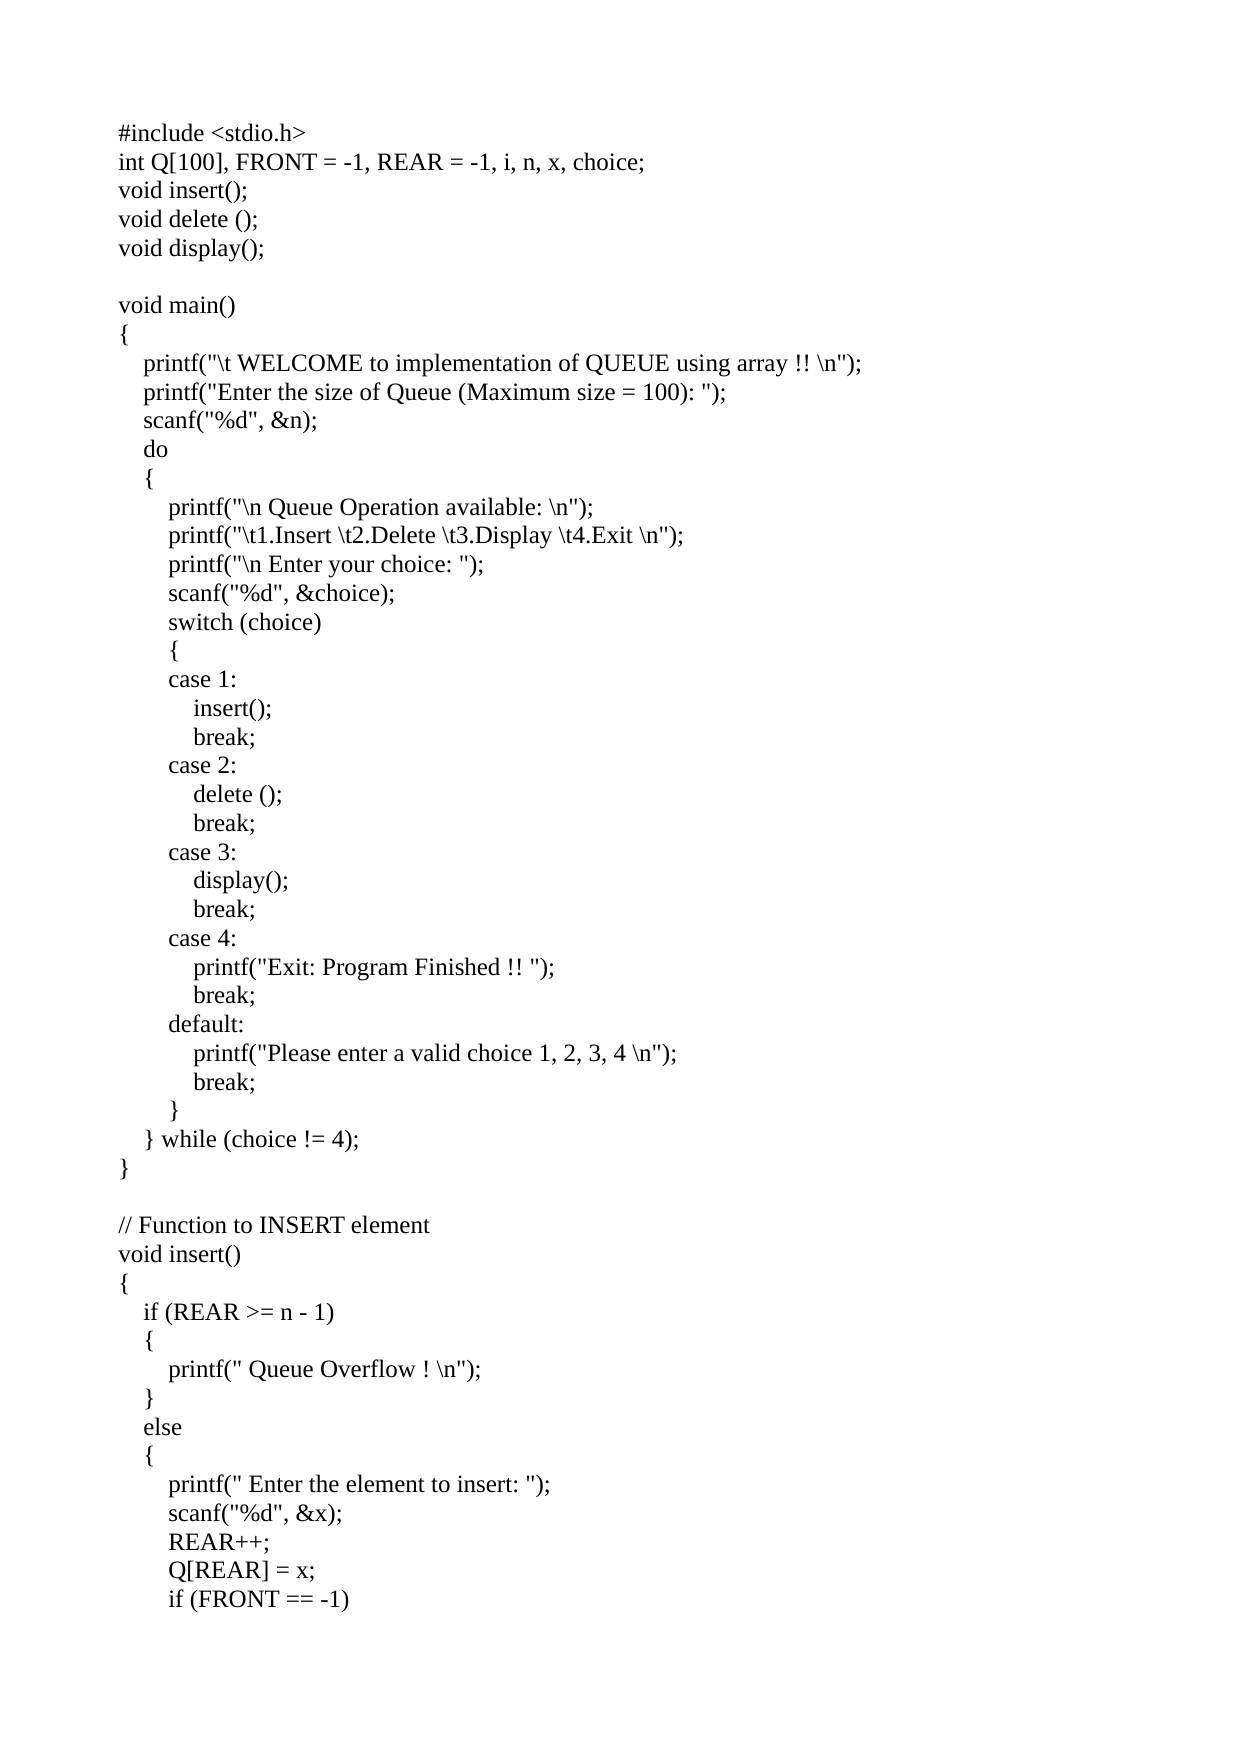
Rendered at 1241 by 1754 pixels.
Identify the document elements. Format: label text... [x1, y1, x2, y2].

text Q[REAR] = x; [118, 1556, 1122, 1584]
text scanf("%d", &n); [118, 406, 1122, 434]
text void insert() [118, 1239, 1122, 1268]
text break; [118, 722, 1122, 751]
text case 2: [118, 751, 1122, 779]
text printf("\n Enter your choice: "); [118, 549, 1122, 578]
text default: [118, 1009, 1122, 1038]
text else [118, 1412, 1122, 1441]
text printf("\t1.Insert \t2.Delete \t3.Display \t4.Exit \n"); [118, 521, 1122, 549]
text } [118, 1096, 1122, 1124]
text if (REAR >= n - 1) [118, 1297, 1122, 1326]
text break; [118, 1067, 1122, 1096]
text { [118, 1268, 1122, 1297]
text printf("\n Queue Operation available: \n"); [118, 492, 1122, 521]
text printf("Enter the size of Queue (Maximum size = 100): "); [118, 377, 1122, 406]
text printf(" Enter the element to insert: "); [118, 1469, 1122, 1498]
text switch (choice) [118, 607, 1122, 636]
text printf(" Queue Overflow ! \n"); [118, 1354, 1122, 1383]
text // Function to INSERT element [118, 1211, 1122, 1239]
text display(); [118, 866, 1122, 894]
text { [118, 636, 1122, 664]
text do [118, 434, 1122, 463]
text scanf("%d", &x); [118, 1498, 1122, 1527]
text void insert(); [118, 176, 1122, 204]
text break; [118, 808, 1122, 837]
text printf("Please enter a valid choice 1, 2, 3, 4 \n"); [118, 1038, 1122, 1067]
text void delete (); [118, 204, 1122, 233]
text { [118, 319, 1122, 348]
text #include <stdio.h> [118, 118, 1122, 147]
text break; [118, 981, 1122, 1009]
text { [118, 1441, 1122, 1469]
text case 4: [118, 923, 1122, 952]
text { [118, 1326, 1122, 1354]
text } [118, 1153, 1122, 1182]
text void display(); [118, 233, 1122, 262]
text void main() [118, 291, 1122, 319]
text if (FRONT == -1) [118, 1584, 1122, 1613]
text delete (); [118, 779, 1122, 808]
text REAR++; [118, 1527, 1122, 1556]
text case 3: [118, 837, 1122, 866]
text printf("\t WELCOME to implementation of QUEUE using array !! \n"); [118, 348, 1122, 377]
text break; [118, 894, 1122, 923]
text } [118, 1383, 1122, 1412]
text insert(); [118, 693, 1122, 722]
text { [118, 463, 1122, 492]
text printf("Exit: Program Finished !! "); [118, 952, 1122, 981]
text int Q[100], FRONT = -1, REAR = -1, i, n, x, choice; [118, 147, 1122, 176]
text scanf("%d", &choice); [118, 578, 1122, 607]
text } while (choice != 4); [118, 1124, 1122, 1153]
text case 1: [118, 664, 1122, 693]
